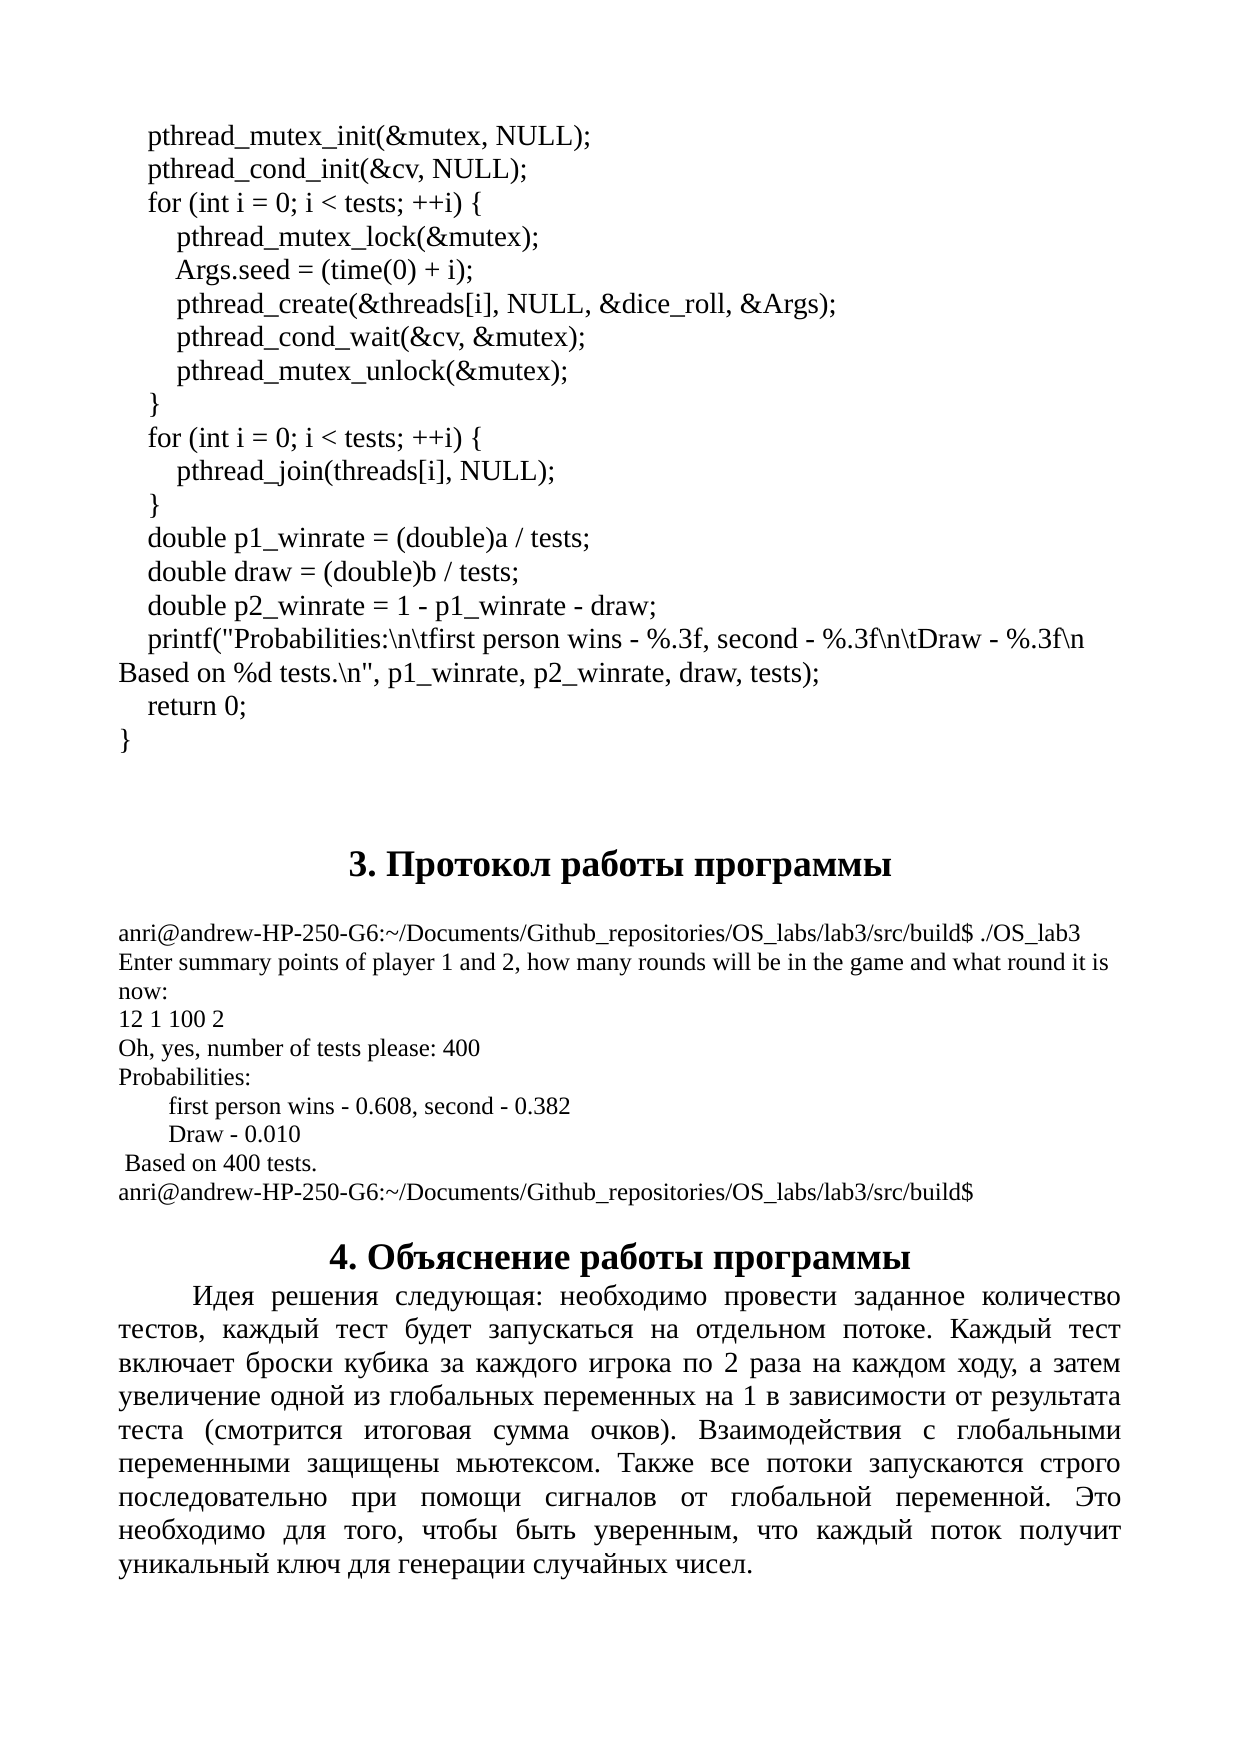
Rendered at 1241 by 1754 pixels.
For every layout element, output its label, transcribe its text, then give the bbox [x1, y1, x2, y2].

text for (int i = 0; i < tests; ++i) { [118, 420, 1122, 453]
text 4. Объяснение работы программы [118, 1234, 1122, 1278]
text 12 1 100 2 [118, 1004, 1122, 1033]
text pthread_cond_init(&cv, NULL); [118, 152, 1122, 185]
text return 0; [118, 688, 1122, 722]
text printf("Probabilities:\n\tfirst person wins - %.3f, second - %.3f\n\tDraw - %.3f\n Based on %d tests.\n", p1_winrate, p2_winrate, draw, tests); [118, 621, 1122, 688]
text anri@andrew-HP-250-G6:~/Documents/Github_repositories/OS_labs/lab3/src/build$ ./OS_lab3 [118, 918, 1122, 947]
text Args.seed = (time(0) + i); [118, 252, 1122, 286]
text Идея решения следующая: необходимо провести заданное количество тестов, каждый тест будет запускаться на отдельном потоке. Каждый тест включает броски кубика за каждого игрока по 2 раза на каждом ходу, а затем увеличение одной из глобальных переменных на 1 в зависимости от результата теста (смотрится итоговая сумма очков). Взаимодействия с глобальными переменными защищены мьютексом. Также все потоки запускаются строго последовательно при помощи сигналов от глобальной переменной. Это необходимо для того, чтобы быть уверенным, что каждый поток получит уникальный ключ для генерации случайных чисел. [118, 1278, 1122, 1579]
text double draw = (double)b / tests; [118, 554, 1122, 588]
text pthread_cond_wait(&cv, &mutex); [118, 319, 1122, 353]
text pthread_mutex_unlock(&mutex); [118, 353, 1122, 386]
text first person wins - 0.608, second - 0.382 [118, 1091, 1122, 1119]
text for (int i = 0; i < tests; ++i) { [118, 185, 1122, 219]
text } [118, 722, 1122, 755]
text Enter summary points of player 1 and 2, how many rounds will be in the game and what round it is now: [118, 947, 1122, 1004]
text } [118, 487, 1122, 521]
text pthread_mutex_init(&mutex, NULL); [118, 118, 1122, 152]
text } [118, 386, 1122, 420]
text pthread_join(threads[i], NULL); [118, 453, 1122, 487]
text Probabilities: [118, 1062, 1122, 1091]
text 3. Протокол работы программы [118, 842, 1122, 885]
text pthread_create(&threads[i], NULL, &dice_roll, &Args); [118, 286, 1122, 319]
text Based on 400 tests. [118, 1148, 1122, 1177]
text pthread_mutex_lock(&mutex); [118, 219, 1122, 252]
text Draw - 0.010 [118, 1119, 1122, 1148]
text Oh, yes, number of tests please: 400 [118, 1033, 1122, 1062]
text double p2_winrate = 1 - p1_winrate - draw; [118, 588, 1122, 621]
text anri@andrew-HP-250-G6:~/Documents/Github_repositories/OS_labs/lab3/src/build$ [118, 1177, 1122, 1206]
text double p1_winrate = (double)a / tests; [118, 521, 1122, 554]
